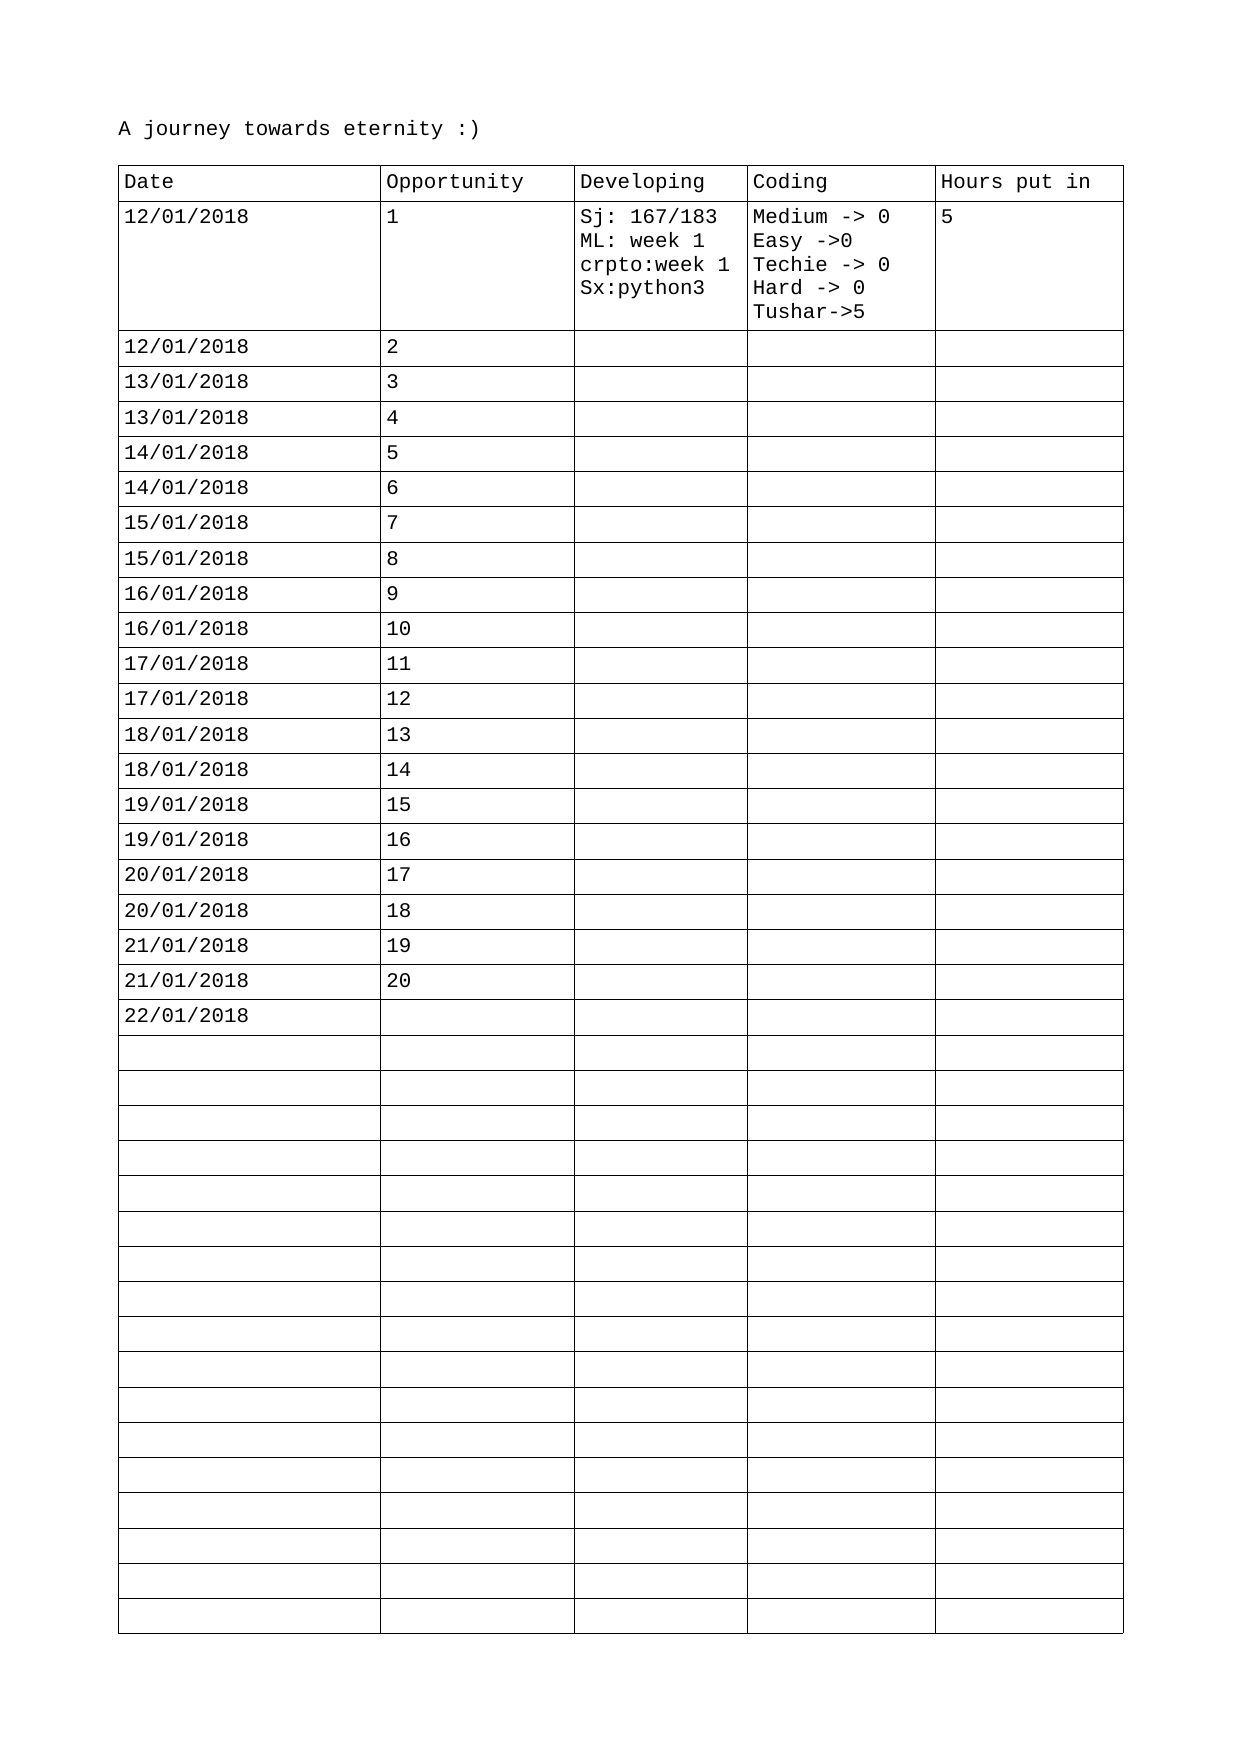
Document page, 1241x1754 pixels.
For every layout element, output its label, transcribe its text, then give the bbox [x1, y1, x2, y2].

table_cell [748, 1493, 935, 1527]
table_cell [936, 1282, 1123, 1316]
table_cell [936, 860, 1123, 894]
table_cell [936, 1423, 1123, 1457]
table_cell 12 [381, 684, 574, 718]
table_cell Sj: 167/183 ML: week 1 crpto:week 1 Sx:python3 [575, 202, 747, 330]
table_header Opportunity [381, 166, 574, 201]
table_cell [575, 543, 747, 577]
table_cell [748, 507, 935, 542]
table_cell [936, 1071, 1123, 1105]
table_cell 14 [381, 754, 574, 788]
table_cell [575, 1036, 747, 1070]
table_cell [748, 930, 935, 964]
table_cell [748, 648, 935, 682]
table_cell 15/01/2018 [119, 507, 380, 542]
table_cell 7 [381, 507, 574, 542]
table_cell [748, 1458, 935, 1492]
table_cell [936, 578, 1123, 612]
table_cell [936, 648, 1123, 682]
table_cell [381, 1106, 574, 1140]
table_cell [748, 402, 935, 436]
table_cell [936, 367, 1123, 401]
table_cell [575, 1423, 747, 1457]
table_cell [748, 1000, 935, 1034]
table_cell [936, 507, 1123, 542]
table_cell [936, 965, 1123, 999]
table_cell [575, 1529, 747, 1563]
table_cell [381, 1529, 574, 1563]
table_cell [936, 1317, 1123, 1351]
table_cell [575, 754, 747, 788]
table_cell [575, 1493, 747, 1527]
table_cell [748, 543, 935, 577]
table_cell [748, 1599, 935, 1633]
table_cell 17 [381, 860, 574, 894]
table_cell [119, 1493, 380, 1527]
table_cell [381, 1352, 574, 1387]
table_cell [119, 1599, 380, 1633]
table_cell [936, 1212, 1123, 1246]
table_cell [119, 1317, 380, 1351]
table_cell 13/01/2018 [119, 367, 380, 401]
table_cell [575, 1388, 747, 1422]
table_cell 18/01/2018 [119, 754, 380, 788]
table_cell [748, 1529, 935, 1563]
table_cell [936, 1352, 1123, 1387]
table_cell 4 [381, 402, 574, 436]
table_cell 15/01/2018 [119, 543, 380, 577]
table_cell [119, 1388, 380, 1422]
table_cell 11 [381, 648, 574, 682]
table_cell 19/01/2018 [119, 824, 380, 858]
table_cell [936, 472, 1123, 506]
table_cell [748, 824, 935, 858]
table_cell [936, 684, 1123, 718]
table_cell [119, 1352, 380, 1387]
table_cell [748, 1423, 935, 1457]
table_cell [936, 1000, 1123, 1034]
table_cell 19/01/2018 [119, 789, 380, 823]
table_cell 10 [381, 613, 574, 647]
table_cell [748, 1317, 935, 1351]
table_cell [575, 1106, 747, 1140]
table_cell [575, 1000, 747, 1034]
table_cell [381, 1564, 574, 1598]
table_cell 20/01/2018 [119, 860, 380, 894]
table_cell [119, 1282, 380, 1316]
table_cell [119, 1141, 380, 1175]
table_cell [748, 1247, 935, 1281]
table_cell Medium -> 0 Easy ->0 Techie -> 0 Hard -> 0 Tushar->5 [748, 202, 935, 330]
table_cell [381, 1176, 574, 1211]
table_cell 20 [381, 965, 574, 999]
table_cell [575, 437, 747, 471]
table_cell 21/01/2018 [119, 930, 380, 964]
table_cell 9 [381, 578, 574, 612]
table_cell [381, 1282, 574, 1316]
table_cell [381, 1141, 574, 1175]
table_cell 21/01/2018 [119, 965, 380, 999]
table_cell [575, 895, 747, 929]
table_cell [575, 1212, 747, 1246]
table_cell [575, 1071, 747, 1105]
table_cell [119, 1036, 380, 1070]
table_cell 12/01/2018 [119, 331, 380, 366]
table_cell 16/01/2018 [119, 613, 380, 647]
table_cell [936, 1493, 1123, 1527]
table_cell [936, 437, 1123, 471]
table_cell 1 [381, 202, 574, 330]
table_cell [575, 367, 747, 401]
table_cell [575, 331, 747, 366]
table_cell [575, 789, 747, 823]
table_cell [936, 1529, 1123, 1563]
table_cell 14/01/2018 [119, 472, 380, 506]
table_cell 13 [381, 719, 574, 753]
table_cell [748, 613, 935, 647]
table_cell 17/01/2018 [119, 684, 380, 718]
table_cell 16/01/2018 [119, 578, 380, 612]
table_cell [748, 1388, 935, 1422]
table_cell [936, 1564, 1123, 1598]
table_cell [936, 331, 1123, 366]
table_cell [936, 754, 1123, 788]
table_cell 13/01/2018 [119, 402, 380, 436]
table_cell [936, 1176, 1123, 1211]
text A journey towards eternity :) [118, 118, 1122, 142]
table_cell 5 [936, 202, 1123, 330]
table_cell [936, 789, 1123, 823]
table_cell [575, 1247, 747, 1281]
table_cell [575, 965, 747, 999]
table_cell [119, 1564, 380, 1598]
table_cell [119, 1176, 380, 1211]
table_cell 5 [381, 437, 574, 471]
table_cell [748, 578, 935, 612]
table_cell 22/01/2018 [119, 1000, 380, 1034]
table_cell 18/01/2018 [119, 719, 380, 753]
table_cell [381, 1071, 574, 1105]
table_cell [748, 1141, 935, 1175]
table_cell [119, 1423, 380, 1457]
table_cell [936, 402, 1123, 436]
table_cell [748, 367, 935, 401]
table_cell 20/01/2018 [119, 895, 380, 929]
table_cell [119, 1458, 380, 1492]
table_cell [575, 1141, 747, 1175]
table_cell [575, 860, 747, 894]
table_cell 8 [381, 543, 574, 577]
table_cell [936, 719, 1123, 753]
table_cell [748, 1564, 935, 1598]
table_cell [575, 1176, 747, 1211]
table_cell [748, 684, 935, 718]
table_cell [575, 507, 747, 542]
table_cell [936, 613, 1123, 647]
table_cell [748, 754, 935, 788]
table_cell [936, 543, 1123, 577]
table_header Developing [575, 166, 747, 201]
table_cell 19 [381, 930, 574, 964]
table_cell [748, 1071, 935, 1105]
table_cell [575, 1599, 747, 1633]
table_cell [119, 1212, 380, 1246]
table_cell [575, 1352, 747, 1387]
table_cell [119, 1071, 380, 1105]
table_cell [575, 930, 747, 964]
table_cell [748, 1352, 935, 1387]
table_cell 12/01/2018 [119, 202, 380, 330]
table_cell [748, 965, 935, 999]
table_cell 16 [381, 824, 574, 858]
table_cell [575, 1282, 747, 1316]
table_cell 2 [381, 331, 574, 366]
table_cell [381, 1388, 574, 1422]
table_cell 15 [381, 789, 574, 823]
table_cell [575, 1458, 747, 1492]
table_cell [748, 1176, 935, 1211]
table_header Coding [748, 166, 935, 201]
table_cell [575, 402, 747, 436]
table_cell [575, 1317, 747, 1351]
table_cell [119, 1247, 380, 1281]
table_cell [748, 1282, 935, 1316]
table_cell 17/01/2018 [119, 648, 380, 682]
table_cell 14/01/2018 [119, 437, 380, 471]
table_cell 6 [381, 472, 574, 506]
table_cell [936, 824, 1123, 858]
table_cell [575, 578, 747, 612]
table_cell [575, 1564, 747, 1598]
table_cell [381, 1247, 574, 1281]
table_cell [748, 860, 935, 894]
table_cell [381, 1212, 574, 1246]
table_cell [381, 1036, 574, 1070]
table_cell [575, 719, 747, 753]
table_cell [936, 1388, 1123, 1422]
table_cell [381, 1000, 574, 1034]
table_header Hours put in [936, 166, 1123, 201]
table_cell 3 [381, 367, 574, 401]
table_cell [575, 824, 747, 858]
table_cell [381, 1493, 574, 1527]
table_cell [748, 719, 935, 753]
table_cell [381, 1599, 574, 1633]
table_cell [381, 1458, 574, 1492]
table_cell [748, 1106, 935, 1140]
table_cell [575, 472, 747, 506]
table_cell [748, 472, 935, 506]
table_cell [575, 684, 747, 718]
table_cell [748, 895, 935, 929]
table_cell 18 [381, 895, 574, 929]
table_cell [936, 1106, 1123, 1140]
table_cell [119, 1106, 380, 1140]
table_cell [381, 1423, 574, 1457]
table_cell [936, 1458, 1123, 1492]
table_header Date [119, 166, 380, 201]
table_cell [575, 613, 747, 647]
table_cell [936, 1036, 1123, 1070]
table_cell [748, 1212, 935, 1246]
table_cell [748, 331, 935, 366]
table_cell [936, 1141, 1123, 1175]
table_cell [748, 789, 935, 823]
table_cell [936, 895, 1123, 929]
table_cell [119, 1529, 380, 1563]
table_cell [748, 1036, 935, 1070]
table_cell [936, 1247, 1123, 1281]
table_cell [936, 930, 1123, 964]
table_cell [748, 437, 935, 471]
table_cell [575, 648, 747, 682]
table_cell [381, 1317, 574, 1351]
table_cell [936, 1599, 1123, 1633]
